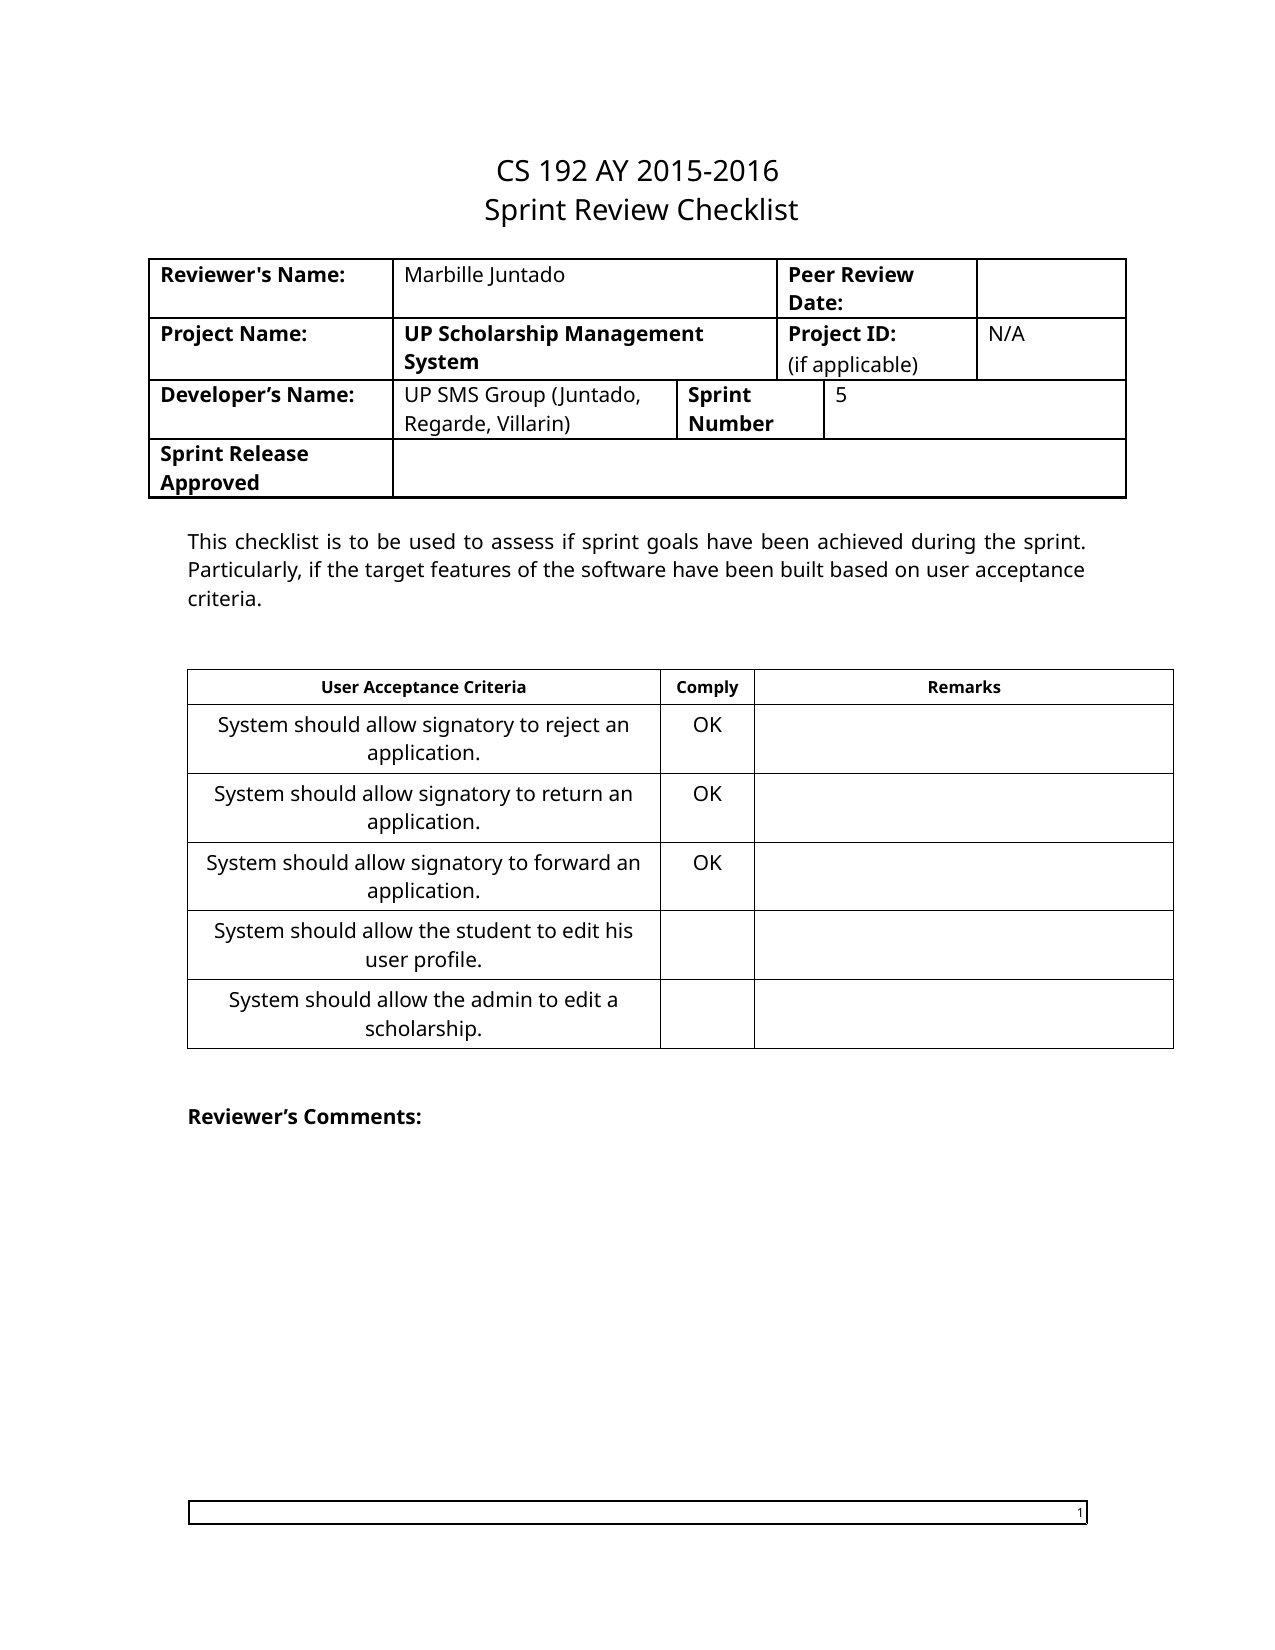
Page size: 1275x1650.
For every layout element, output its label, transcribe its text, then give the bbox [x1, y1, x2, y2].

table_cell [755, 843, 1173, 910]
table_header [978, 260, 1125, 317]
table_cell [755, 911, 1173, 979]
table_cell Developer’s Name: [150, 381, 392, 437]
table_cell [661, 980, 754, 1048]
text CS 192 AY 2015-2016 [187, 150, 1087, 190]
table_cell System should allow the student to edit his user profile. [188, 911, 660, 979]
subtitle Reviewer’s Comments: [187, 1102, 1087, 1159]
table_cell [755, 774, 1173, 842]
table_cell 5 [825, 381, 1125, 437]
table_header Comply [661, 670, 754, 704]
table_cell System should allow the admin to edit a scholarship. [188, 980, 660, 1048]
table_cell System should allow signatory to forward an application. [188, 843, 660, 910]
table_cell System should allow signatory to return an application. [188, 774, 660, 842]
text This checklist is to be used to assess if sprint goals have been achieved during the sprint. Particularly, if the target features of the software have been built based on user acceptance criteria. [187, 527, 1087, 612]
table_cell [394, 440, 1125, 496]
table_cell System should allow signatory to reject an application. [188, 705, 660, 773]
table_cell (if applicable) [778, 348, 976, 378]
table_cell [755, 980, 1173, 1048]
table_header Marbille Juntado [394, 260, 776, 317]
table_cell UP Scholarship Management System [394, 319, 776, 378]
table_header Remarks [755, 670, 1173, 704]
table_header User Acceptance Criteria [188, 670, 660, 704]
table_cell OK [661, 774, 754, 842]
table_cell UP SMS Group (Juntado, Regarde, Villarin) [394, 381, 676, 437]
table_cell OK [661, 843, 754, 910]
table_cell OK [661, 705, 754, 773]
text Sprint Review Checklist [187, 190, 1087, 229]
table_cell Project ID: [778, 319, 976, 348]
table_cell Sprint Number [678, 381, 823, 437]
table_cell Sprint Release Approved [150, 440, 392, 496]
table_header Peer Review Date: [778, 260, 976, 317]
table_cell Project Name: [150, 319, 392, 378]
table_cell [755, 705, 1173, 773]
table_header Reviewer's Name: [150, 260, 392, 317]
table_cell [661, 911, 754, 979]
table_cell N/A [978, 319, 1125, 378]
